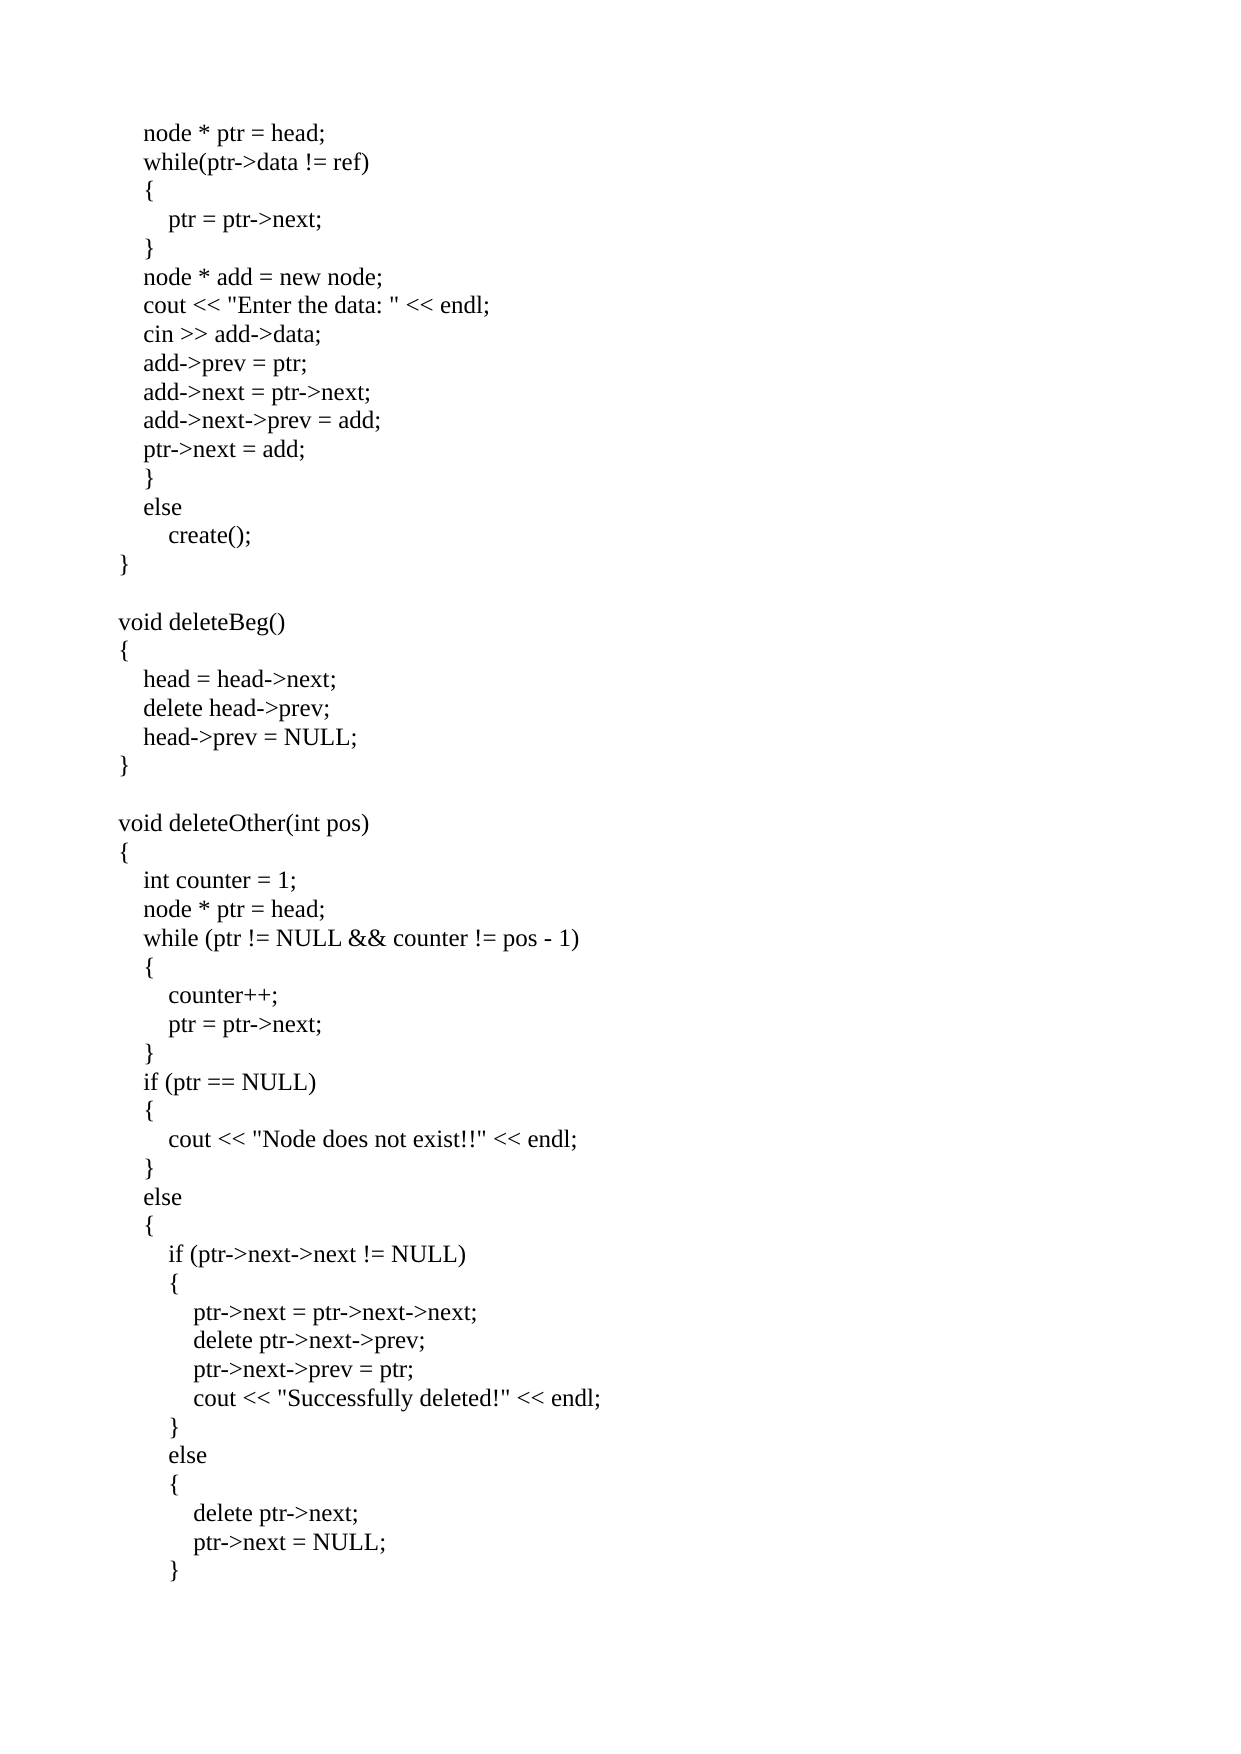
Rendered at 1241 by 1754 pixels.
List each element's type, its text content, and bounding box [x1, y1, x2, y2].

text add->prev = ptr; [118, 348, 1122, 377]
text { [118, 952, 1122, 981]
text { [118, 1096, 1122, 1124]
text { [118, 1211, 1122, 1239]
text delete ptr->next->prev; [118, 1326, 1122, 1354]
text } [118, 1038, 1122, 1067]
text { [118, 1268, 1122, 1297]
text } [118, 549, 1122, 578]
text } [118, 1556, 1122, 1584]
text delete ptr->next; [118, 1498, 1122, 1527]
text } [118, 463, 1122, 492]
text node * add = new node; [118, 262, 1122, 291]
text { [118, 636, 1122, 664]
text node * ptr = head; [118, 894, 1122, 923]
text cout << "Node does not exist!!" << endl; [118, 1124, 1122, 1153]
text void deleteOther(int pos) [118, 808, 1122, 837]
text ptr = ptr->next; [118, 204, 1122, 233]
text head->prev = NULL; [118, 722, 1122, 751]
text ptr = ptr->next; [118, 1009, 1122, 1038]
text add->next = ptr->next; [118, 377, 1122, 406]
text { [118, 1469, 1122, 1498]
text ptr->next = NULL; [118, 1527, 1122, 1556]
text { [118, 837, 1122, 866]
text { [118, 176, 1122, 204]
text } [118, 1153, 1122, 1182]
text if (ptr->next->next != NULL) [118, 1239, 1122, 1268]
text delete head->prev; [118, 693, 1122, 722]
text int counter = 1; [118, 866, 1122, 894]
text ptr->next = ptr->next->next; [118, 1297, 1122, 1326]
text } [118, 233, 1122, 262]
text else [118, 1182, 1122, 1211]
text head = head->next; [118, 664, 1122, 693]
text cout << "Successfully deleted!" << endl; [118, 1383, 1122, 1412]
text cin >> add->data; [118, 319, 1122, 348]
text ptr->next = add; [118, 434, 1122, 463]
text if (ptr == NULL) [118, 1067, 1122, 1096]
text add->next->prev = add; [118, 406, 1122, 434]
text create(); [118, 521, 1122, 549]
text while (ptr != NULL && counter != pos - 1) [118, 923, 1122, 952]
text else [118, 492, 1122, 521]
text while(ptr->data != ref) [118, 147, 1122, 176]
text } [118, 751, 1122, 779]
text else [118, 1441, 1122, 1469]
text ptr->next->prev = ptr; [118, 1354, 1122, 1383]
text node * ptr = head; [118, 118, 1122, 147]
text cout << "Enter the data: " << endl; [118, 291, 1122, 319]
text } [118, 1412, 1122, 1441]
text void deleteBeg() [118, 607, 1122, 636]
text counter++; [118, 981, 1122, 1009]
